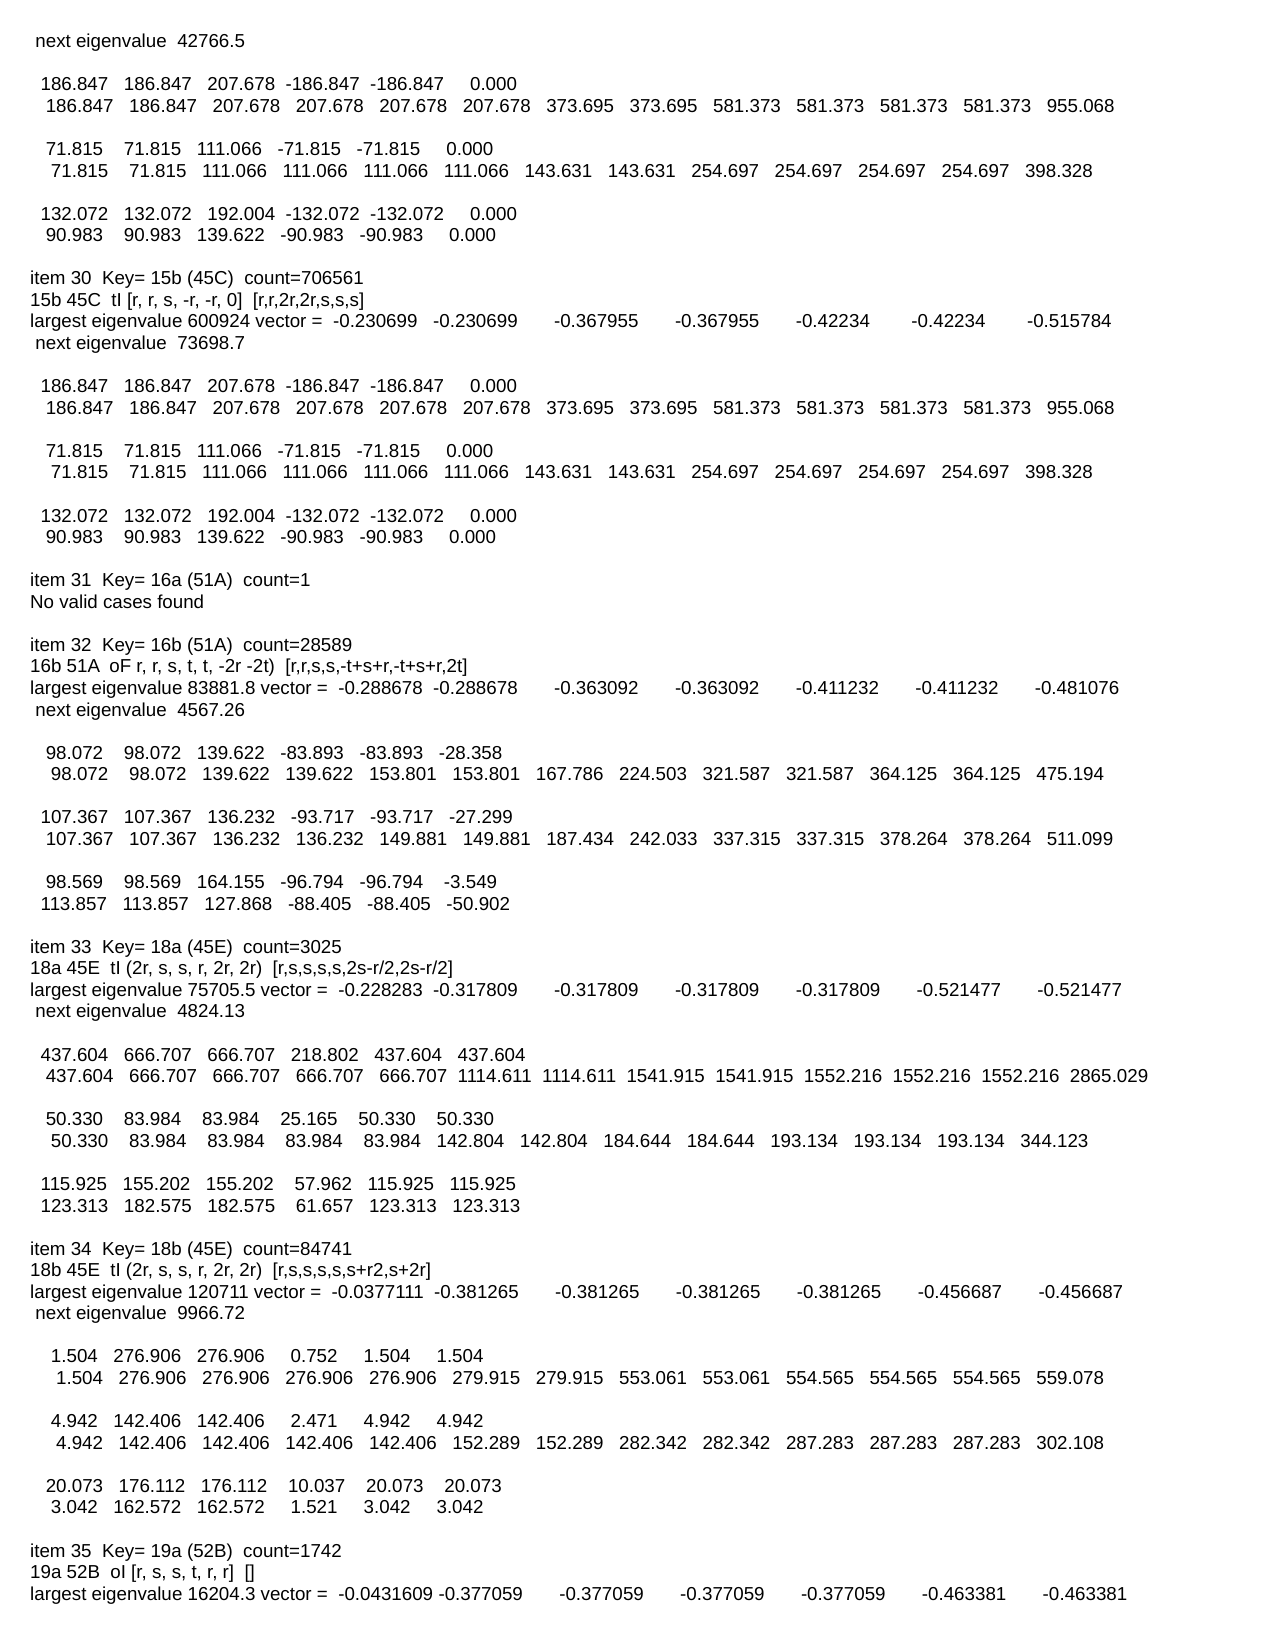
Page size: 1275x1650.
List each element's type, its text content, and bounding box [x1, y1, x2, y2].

text next eigenvalue 73698.7 [30, 332, 1245, 353]
text 437.604 666.707 666.707 218.802 437.604 437.604 [30, 1043, 1245, 1065]
text 90.983 90.983 139.622 -90.983 -90.983 0.000 [30, 526, 1245, 547]
text 132.072 132.072 192.004 -132.072 -132.072 0.000 [30, 202, 1245, 224]
text 1.504 276.906 276.906 276.906 276.906 279.915 279.915 553.061 553.061 554.565 554.565 554.565 559.078 [30, 1367, 1245, 1388]
text 1.504 276.906 276.906 0.752 1.504 1.504 [30, 1345, 1245, 1367]
text 3.042 162.572 162.572 1.521 3.042 3.042 [30, 1496, 1245, 1518]
text item 31 Key= 16a (51A) count=1 [30, 569, 1245, 591]
text 50.330 83.984 83.984 83.984 83.984 142.804 142.804 184.644 184.644 193.134 193.134 193.134 344.123 [30, 1130, 1245, 1151]
text item 34 Key= 18b (45E) count=84741 [30, 1237, 1245, 1259]
text 113.857 113.857 127.868 -88.405 -88.405 -50.902 [30, 892, 1245, 914]
text 107.367 107.367 136.232 -93.717 -93.717 -27.299 [30, 806, 1245, 828]
text next eigenvalue 4567.26 [30, 698, 1245, 720]
text 4.942 142.406 142.406 2.471 4.942 4.942 [30, 1410, 1245, 1432]
text largest eigenvalue 600924 vector = -0.230699 -0.230699 -0.367955 -0.367955 -0.42234 -0.42234 -0.515784 [30, 310, 1245, 332]
text 19a 52B oI [r, s, s, t, r, r] [] [30, 1561, 1245, 1582]
text 132.072 132.072 192.004 -132.072 -132.072 0.000 [30, 504, 1245, 526]
text 18b 45E tI (2r, s, s, r, 2r, 2r) [r,s,s,s,s,s+r2,s+2r] [30, 1259, 1245, 1281]
text 98.072 98.072 139.622 -83.893 -83.893 -28.358 [30, 742, 1245, 763]
text 15b 45C tI [r, r, s, -r, -r, 0] [r,r,2r,2r,s,s,s] [30, 289, 1245, 310]
text 98.072 98.072 139.622 139.622 153.801 153.801 167.786 224.503 321.587 321.587 364.125 364.125 475.194 [30, 763, 1245, 785]
text item 35 Key= 19a (52B) count=1742 [30, 1539, 1245, 1561]
text 71.815 71.815 111.066 -71.815 -71.815 0.000 [30, 138, 1245, 159]
text 186.847 186.847 207.678 -186.847 -186.847 0.000 [30, 375, 1245, 397]
text 186.847 186.847 207.678 -186.847 -186.847 0.000 [30, 73, 1245, 95]
text 18a 45E tI (2r, s, s, r, 2r, 2r) [r,s,s,s,s,2s-r/2,2s-r/2] [30, 957, 1245, 979]
text largest eigenvalue 75705.5 vector = -0.228283 -0.317809 -0.317809 -0.317809 -0.317809 -0.521477 -0.521477 [30, 979, 1245, 1000]
text 71.815 71.815 111.066 111.066 111.066 111.066 143.631 143.631 254.697 254.697 254.697 254.697 398.328 [30, 159, 1245, 181]
text next eigenvalue 9966.72 [30, 1302, 1245, 1324]
text item 32 Key= 16b (51A) count=28589 [30, 634, 1245, 655]
text 186.847 186.847 207.678 207.678 207.678 207.678 373.695 373.695 581.373 581.373 581.373 581.373 955.068 [30, 95, 1245, 116]
text 123.313 182.575 182.575 61.657 123.313 123.313 [30, 1194, 1245, 1216]
text item 33 Key= 18a (45E) count=3025 [30, 936, 1245, 957]
text 437.604 666.707 666.707 666.707 666.707 1114.611 1114.611 1541.915 1541.915 1552.216 1552.216 1552.216 2865.029 [30, 1065, 1245, 1087]
text 71.815 71.815 111.066 -71.815 -71.815 0.000 [30, 440, 1245, 461]
text 107.367 107.367 136.232 136.232 149.881 149.881 187.434 242.033 337.315 337.315 378.264 378.264 511.099 [30, 828, 1245, 849]
text next eigenvalue 4824.13 [30, 1000, 1245, 1022]
text 115.925 155.202 155.202 57.962 115.925 115.925 [30, 1173, 1245, 1194]
text 90.983 90.983 139.622 -90.983 -90.983 0.000 [30, 224, 1245, 246]
text 71.815 71.815 111.066 111.066 111.066 111.066 143.631 143.631 254.697 254.697 254.697 254.697 398.328 [30, 461, 1245, 483]
text item 30 Key= 15b (45C) count=706561 [30, 267, 1245, 289]
text largest eigenvalue 120711 vector = -0.0377111 -0.381265 -0.381265 -0.381265 -0.381265 -0.456687 -0.456687 [30, 1281, 1245, 1302]
text 98.569 98.569 164.155 -96.794 -96.794 -3.549 [30, 871, 1245, 892]
text largest eigenvalue 16204.3 vector = -0.0431609 -0.377059 -0.377059 -0.377059 -0.377059 -0.463381 -0.463381 [30, 1582, 1245, 1604]
text 50.330 83.984 83.984 25.165 50.330 50.330 [30, 1108, 1245, 1130]
text 186.847 186.847 207.678 207.678 207.678 207.678 373.695 373.695 581.373 581.373 581.373 581.373 955.068 [30, 397, 1245, 418]
text next eigenvalue 42766.5 [30, 30, 1245, 52]
text 4.942 142.406 142.406 142.406 142.406 152.289 152.289 282.342 282.342 287.283 287.283 287.283 302.108 [30, 1432, 1245, 1453]
text 20.073 176.112 176.112 10.037 20.073 20.073 [30, 1475, 1245, 1496]
text No valid cases found [30, 591, 1245, 612]
text largest eigenvalue 83881.8 vector = -0.288678 -0.288678 -0.363092 -0.363092 -0.411232 -0.411232 -0.481076 [30, 677, 1245, 698]
text 16b 51A oF r, r, s, t, t, -2r -2t) [r,r,s,s,-t+s+r,-t+s+r,2t] [30, 655, 1245, 677]
